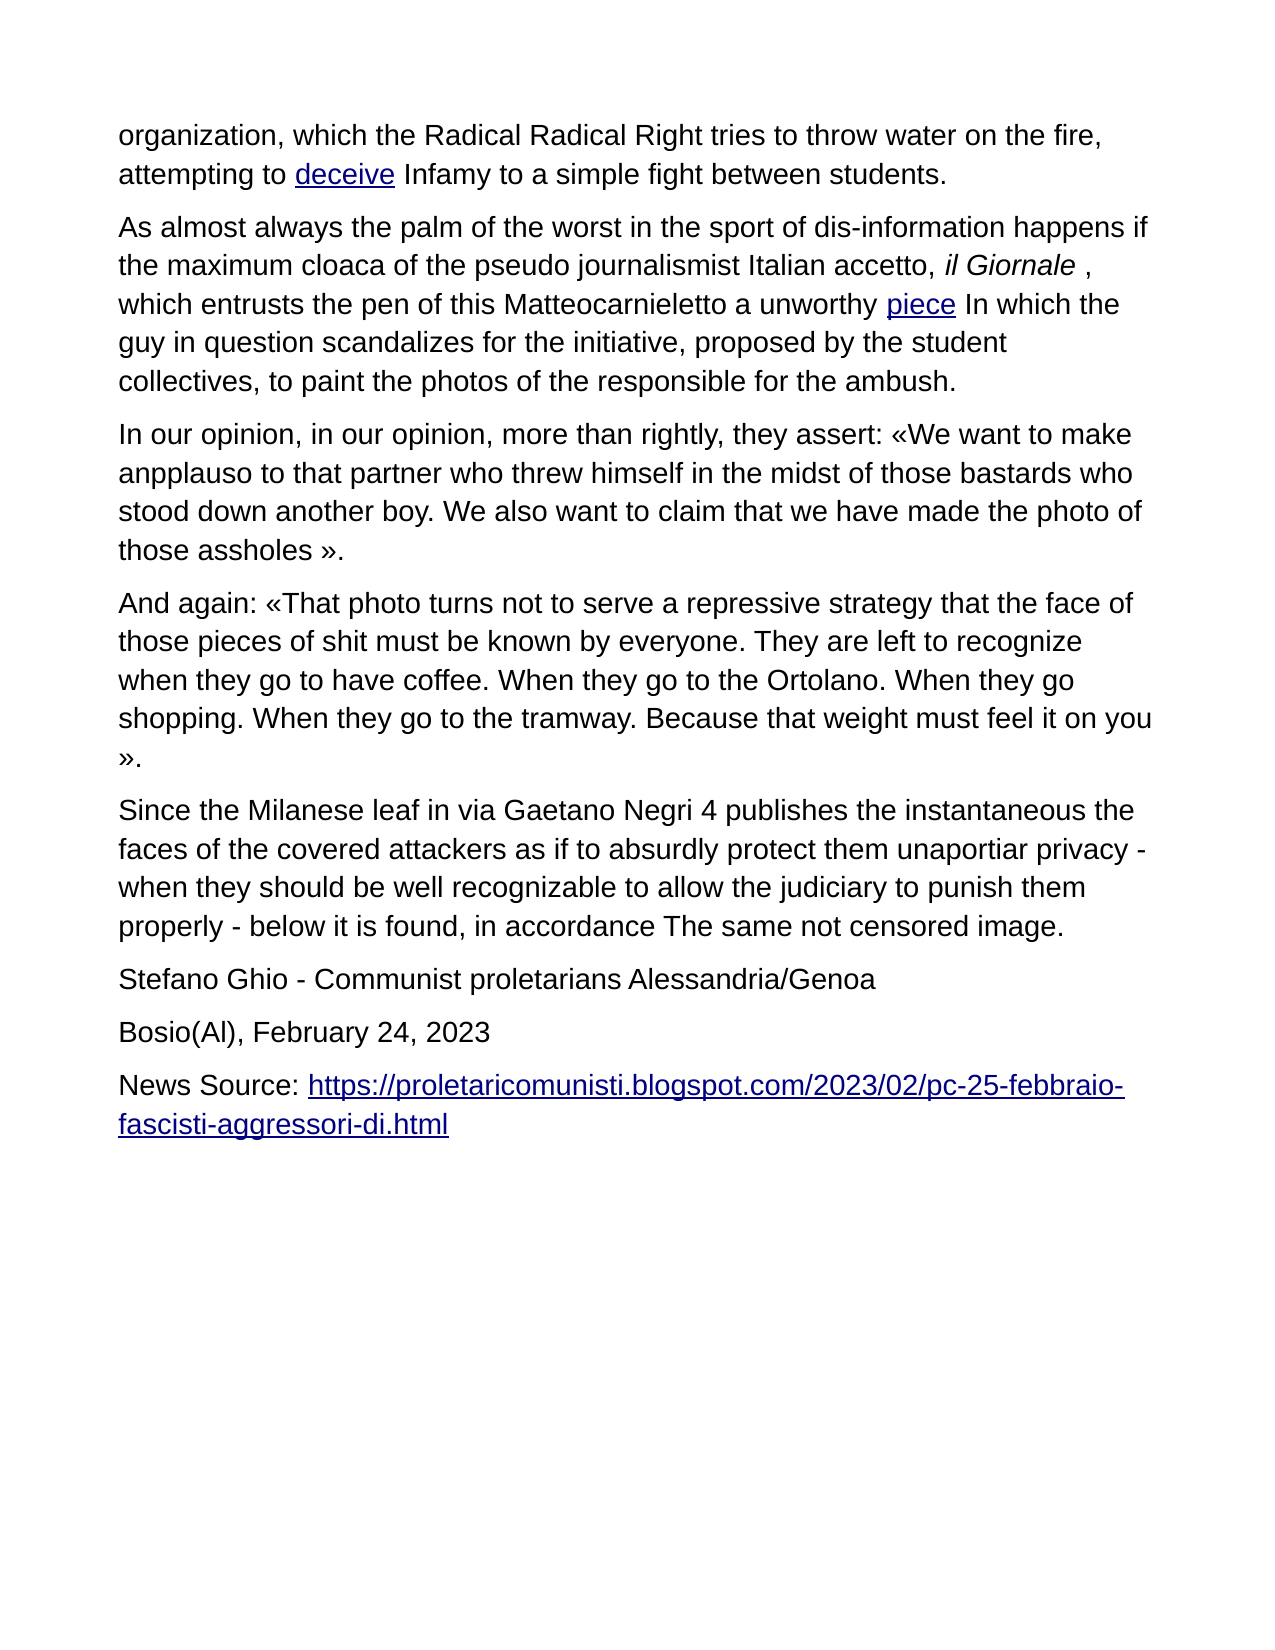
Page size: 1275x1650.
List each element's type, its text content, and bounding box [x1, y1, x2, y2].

text Stefano Ghio - Communist proletarians Alessandria/Genoa [118, 962, 1157, 995]
text And again: «That photo turns not to serve a repressive strategy that the face of those pieces of shit must be known by everyone. They are left to recognize when they go to have coffee. When they go to the Ortolano. When they go shopping. When they go to the tramway. Because that weight must feel it on you ». [118, 586, 1157, 773]
text As almost always the palm of the worst in the sport of dis-information happens if the maximum cloaca of the pseudo journalismist Italian accetto, il Giornale , which entrusts the pen of this Matteocarnieletto a unworthy piece In which the guy in question scandalizes for the initiative, proposed by the student collectives, to paint the photos of the responsible for the ambush. [118, 210, 1157, 397]
text Bosio(Al), February 24, 2023 [118, 1015, 1157, 1048]
text In our opinion, in our opinion, more than rightly, they assert: «We want to make anpplauso to that partner who threw himself in the midst of those bastards who stood down another boy. We also want to claim that we have made the photo of those assholes ». [118, 417, 1157, 566]
text organization, which the Radical Radical Right tries to throw water on the fire, attempting to deceive Infamy to a simple fight between students. [118, 118, 1157, 190]
text News Source: https://proletaricomunisti.blogspot.com/2023/02/pc-25-febbraio-fascisti-aggressori-di.html [118, 1068, 1157, 1140]
text Since the Milanese leaf in via Gaetano Negri 4 publishes the instantaneous the faces of the covered attackers as if to absurdly protect them unaportiar privacy - when they should be well recognizable to allow the judiciary to punish them properly - below it is found, in accordance The same not censored image. [118, 793, 1157, 942]
